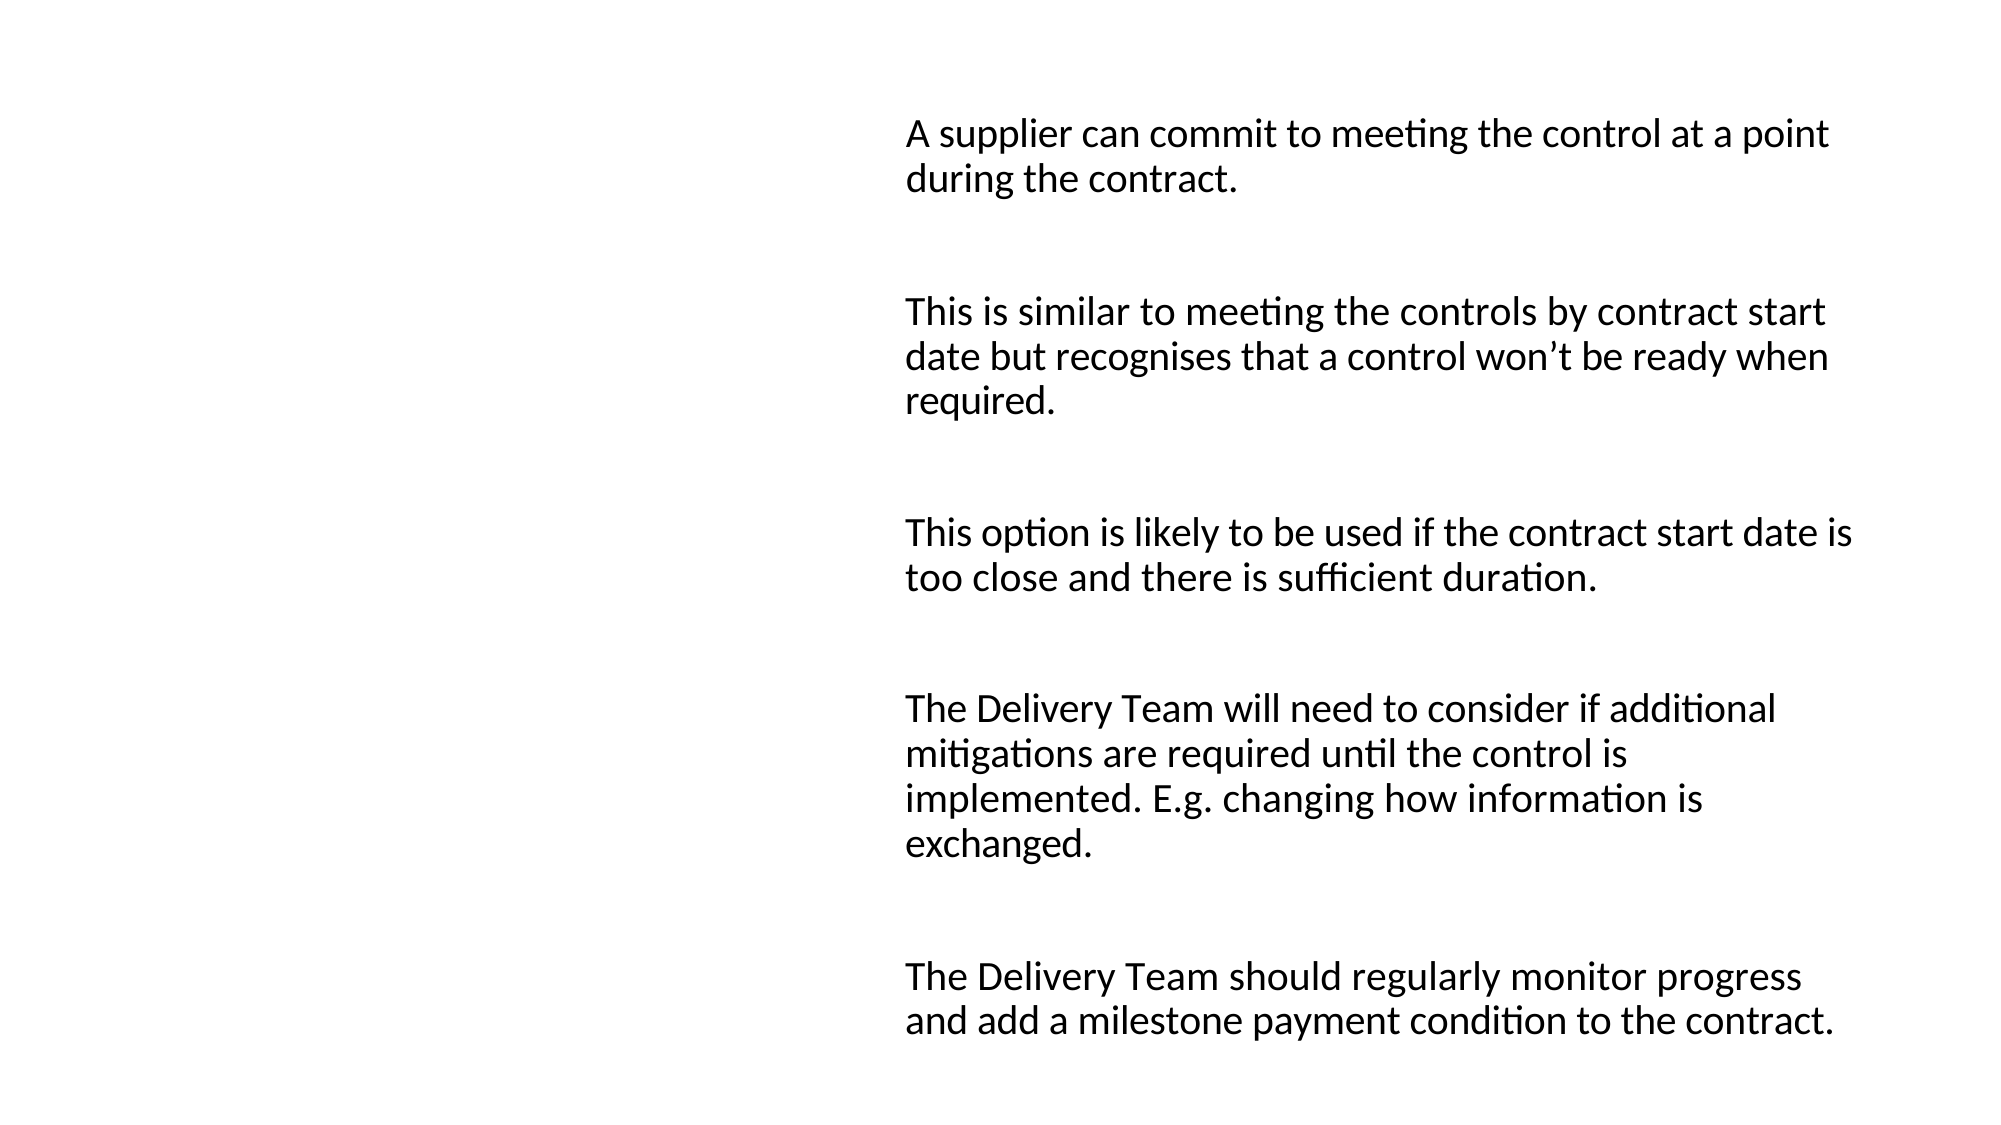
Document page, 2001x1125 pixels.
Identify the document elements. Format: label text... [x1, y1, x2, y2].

text and add a milestone payment condition to the contract. [905, 1001, 1845, 1042]
text This is similar to meeting the controls by contract start [905, 291, 1839, 333]
text This option is likely to be used if the contract start date is [905, 513, 1866, 555]
text A supplier can commit to meeting the control at a point [906, 114, 1843, 156]
text The Delivery Team should regularly monitor progress [905, 956, 1845, 998]
text CIP Options in detail [68, 742, 406, 784]
text date but recognises that a control won’t be ready when [905, 336, 1839, 378]
text during the contract [69, 565, 726, 655]
text implemented. E.g. changing how information is [905, 779, 1786, 821]
text exchanged. [905, 824, 1786, 865]
text mitigations are required until the control is [905, 734, 1786, 776]
text required. [905, 381, 1839, 423]
text meet the controls [69, 474, 726, 564]
text 2. Committing to [69, 384, 726, 474]
text too close and there is sufficient duration. [905, 558, 1866, 600]
text during the contract. [906, 159, 1843, 201]
text The Delivery Team will need to consider if additional [905, 689, 1786, 731]
